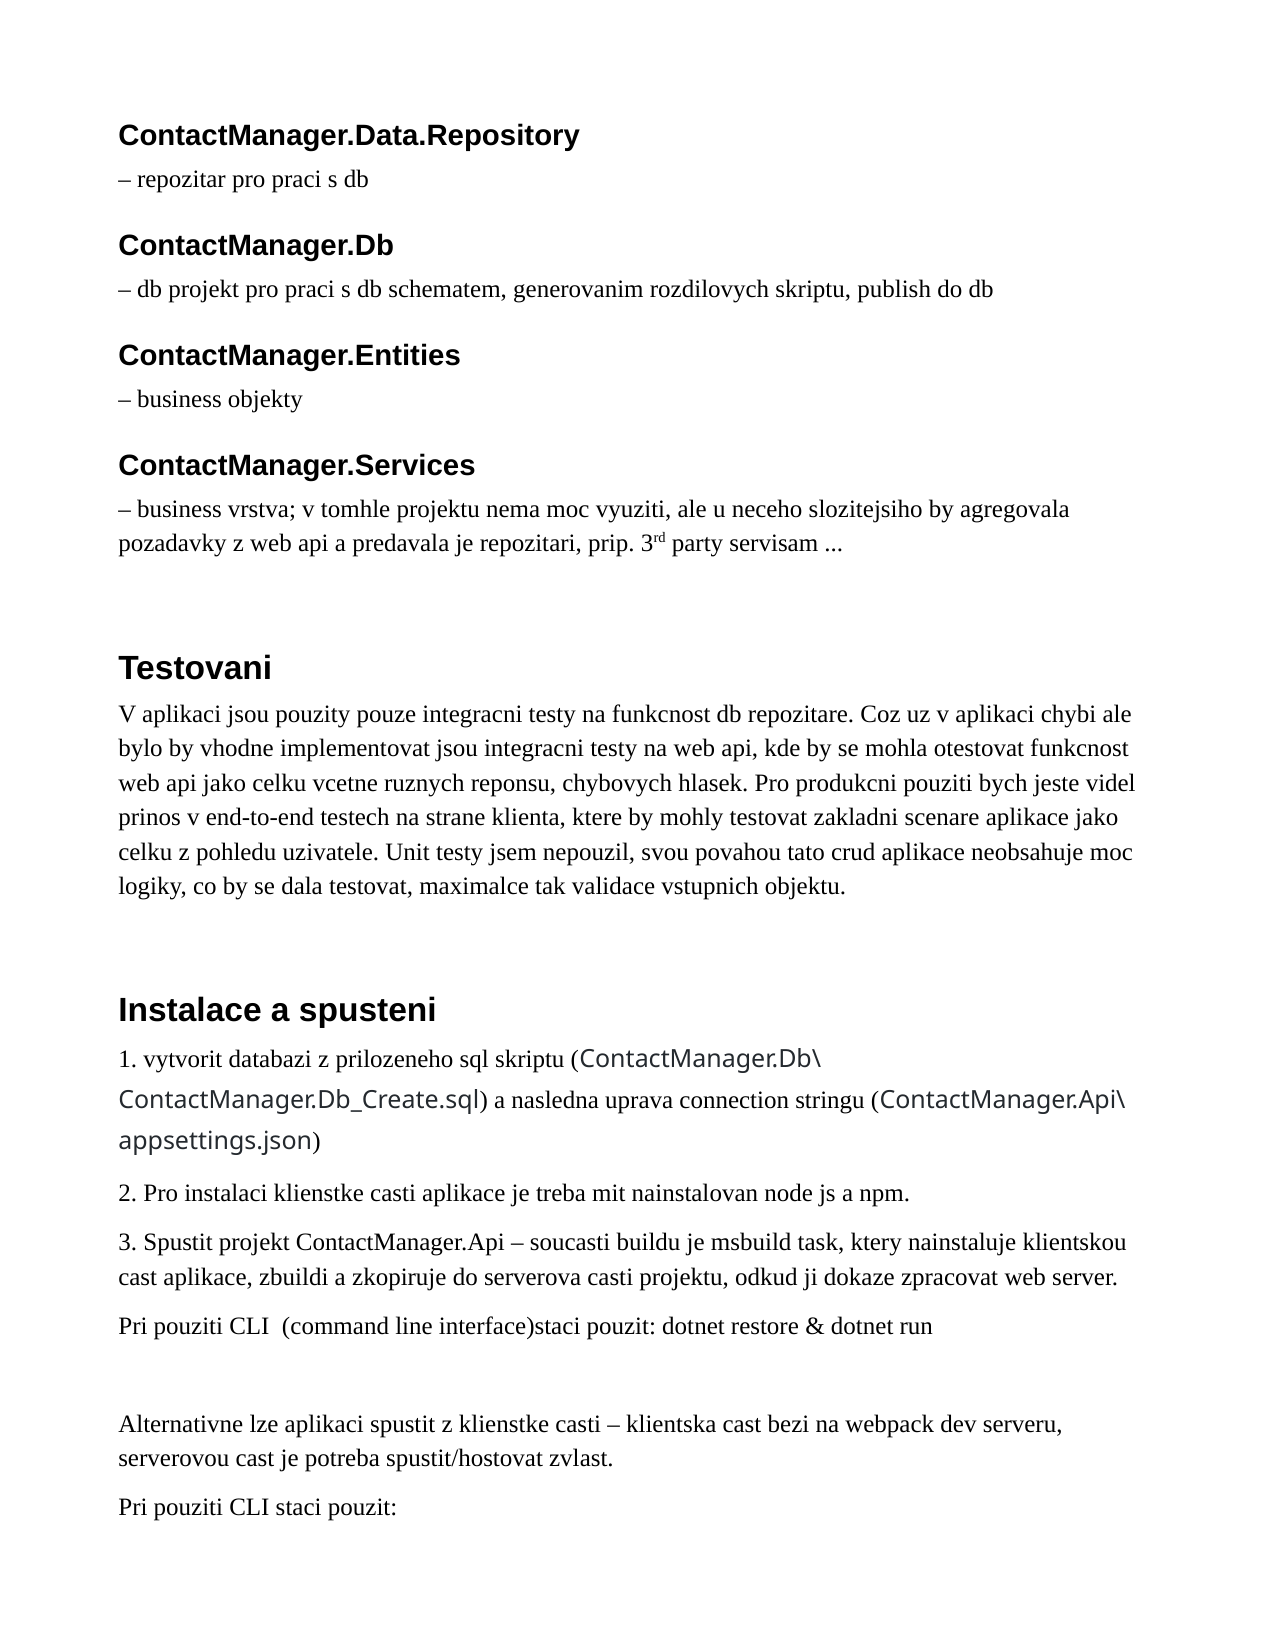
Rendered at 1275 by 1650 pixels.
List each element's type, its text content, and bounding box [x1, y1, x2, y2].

text 2. Pro instalaci klienstke casti aplikace je treba mit nainstalovan node js a npm. [118, 1178, 1157, 1207]
text – repozitar pro praci s db [118, 164, 1157, 193]
subtitle ContactManager.Data.Repository [118, 118, 1157, 152]
subtitle Instalace a spusteni [118, 990, 1157, 1029]
text 1. vytvorit databazi z prilozeneho sql skriptu (ContactManager.Db\ContactManager.Db_Create.sql) a nasledna uprava connection stringu (ContactManager.Api\appsettings.json) [118, 1041, 1157, 1157]
text 3. Spustit projekt ContactManager.Api – soucasti buildu je msbuild task, ktery nainstaluje klientskou cast aplikace, zbuildi a zkopiruje do serverova casti projektu, odkud ji dokaze zpracovat web server. [118, 1227, 1157, 1291]
subtitle ContactManager.Db [118, 228, 1157, 262]
text – db projekt pro praci s db schematem, generovanim rozdilovych skriptu, publish do db [118, 274, 1157, 303]
text Alternativne lze aplikaci spustit z klienstke casti – klientska cast bezi na webpack dev serveru, serverovou cast je potreba spustit/hostovat zvlast. [118, 1409, 1157, 1472]
subtitle ContactManager.Services [118, 448, 1157, 482]
subtitle ContactManager.Entities [118, 338, 1157, 372]
text Pri pouziti CLI (command line interface)staci pouzit: dotnet restore & dotnet run [118, 1311, 1157, 1339]
text Pri pouziti CLI staci pouzit: [118, 1492, 1157, 1521]
text – business vrstva; v tomhle projektu nema moc vyuziti, ale u neceho slozitejsiho by agregovala pozadavky z web api a predavala je repozitari, prip. 3rd party servisam ... [118, 494, 1157, 557]
text – business objekty [118, 384, 1157, 413]
subtitle Testovani [118, 647, 1157, 686]
text V aplikaci jsou pouzity pouze integracni testy na funkcnost db repozitare. Coz uz v aplikaci chybi ale bylo by vhodne implementovat jsou integracni testy na web api, kde by se mohla otestovat funkcnost web api jako celku vcetne ruznych reponsu, chybovych hlasek. Pro produkcni pouziti bych jeste videl prinos v end-to-end testech na strane klienta, ktere by mohly testovat zakladni scenare aplikace jako celku z pohledu uzivatele. Unit testy jsem nepouzil, svou povahou tato crud aplikace neobsahuje moc logiky, co by se dala testovat, maximalce tak validace vstupnich objektu. [118, 699, 1157, 900]
